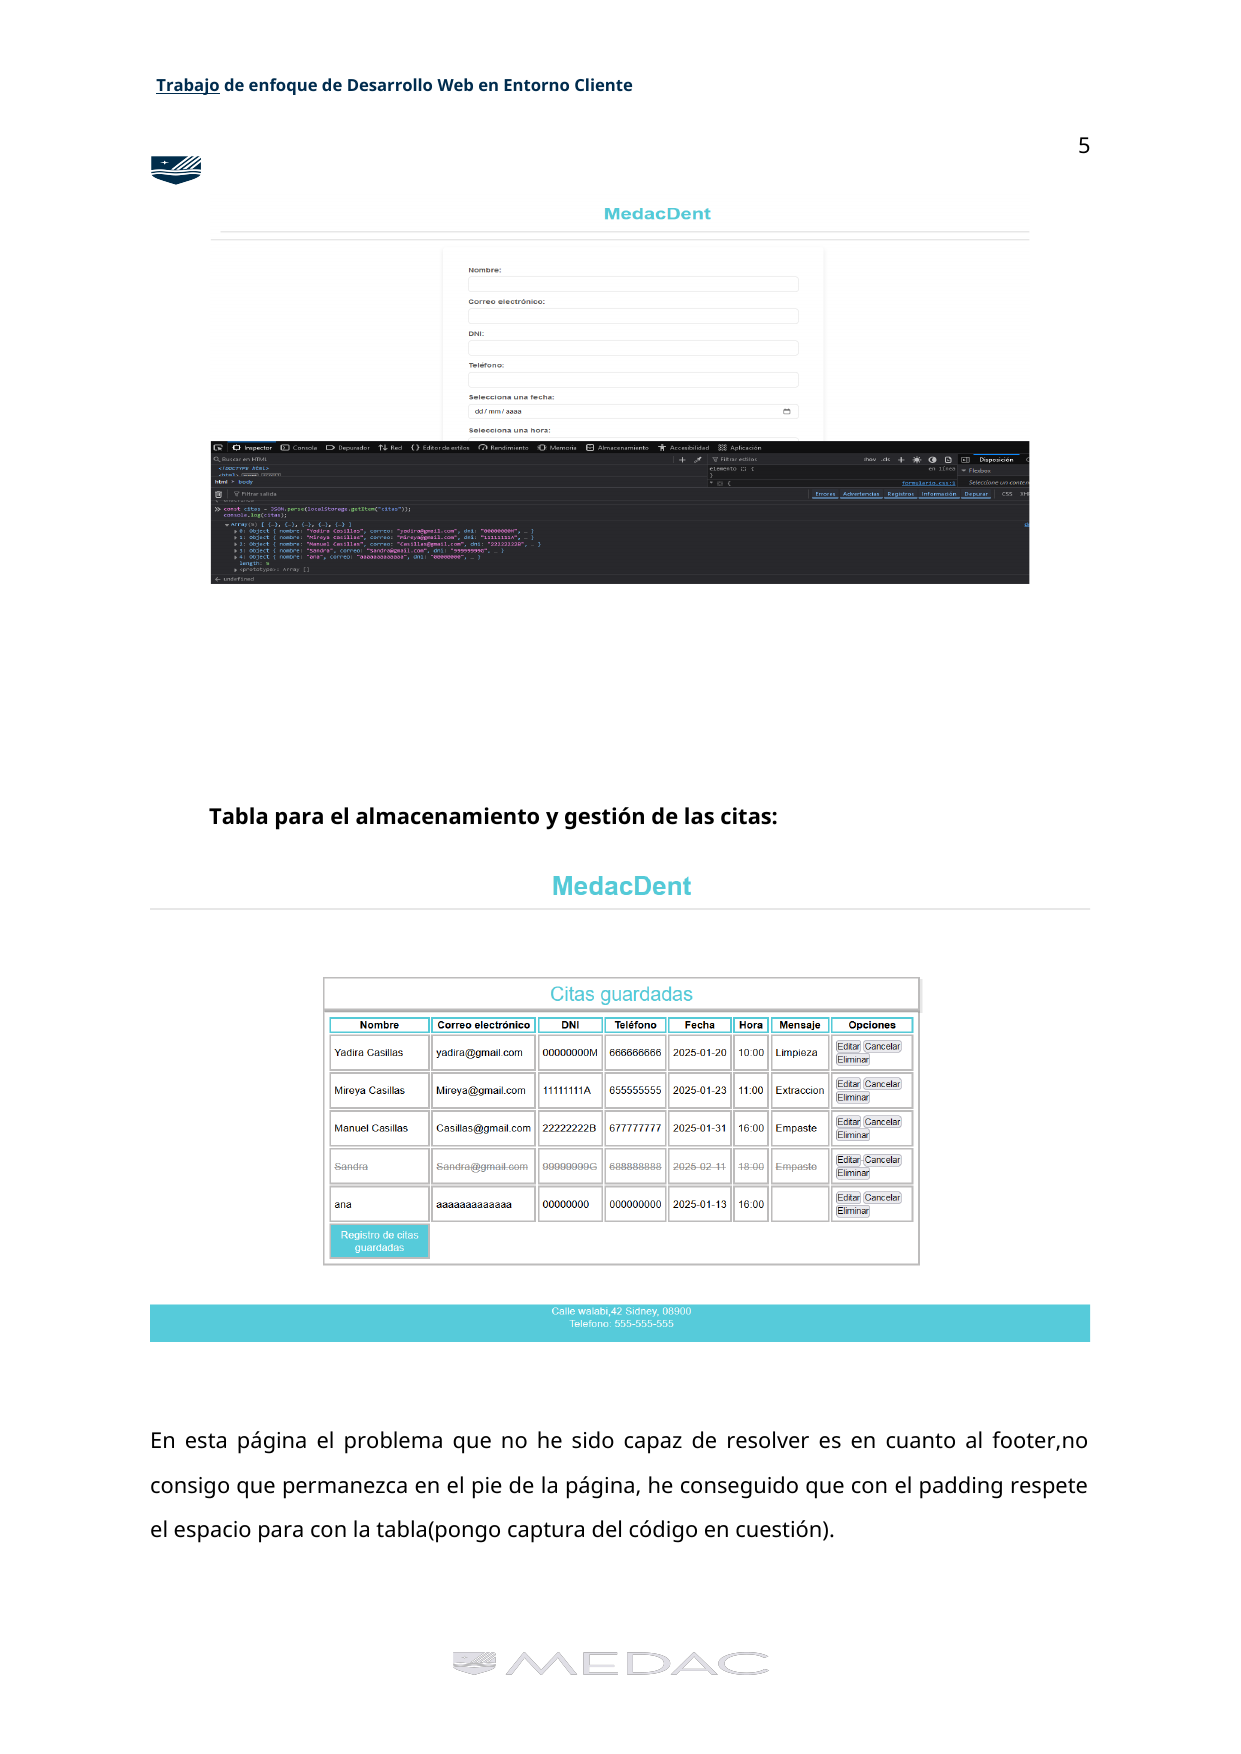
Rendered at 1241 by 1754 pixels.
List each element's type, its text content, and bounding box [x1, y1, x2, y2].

picture [210, 191, 1030, 584]
text En esta página el problema que no he sido capaz de resolver es en cuanto al footer,no consigo que permanezca en el pie de la página, he conseguido que con el padding respete el espacio para con la tabla(pongo captura del código en cuestión). [150, 1411, 1090, 1544]
text Tabla para el almacenamiento y gestión de las citas: [150, 801, 1090, 831]
picture [138, 148, 209, 192]
picture [428, 1649, 794, 1679]
picture [150, 868, 1091, 1411]
